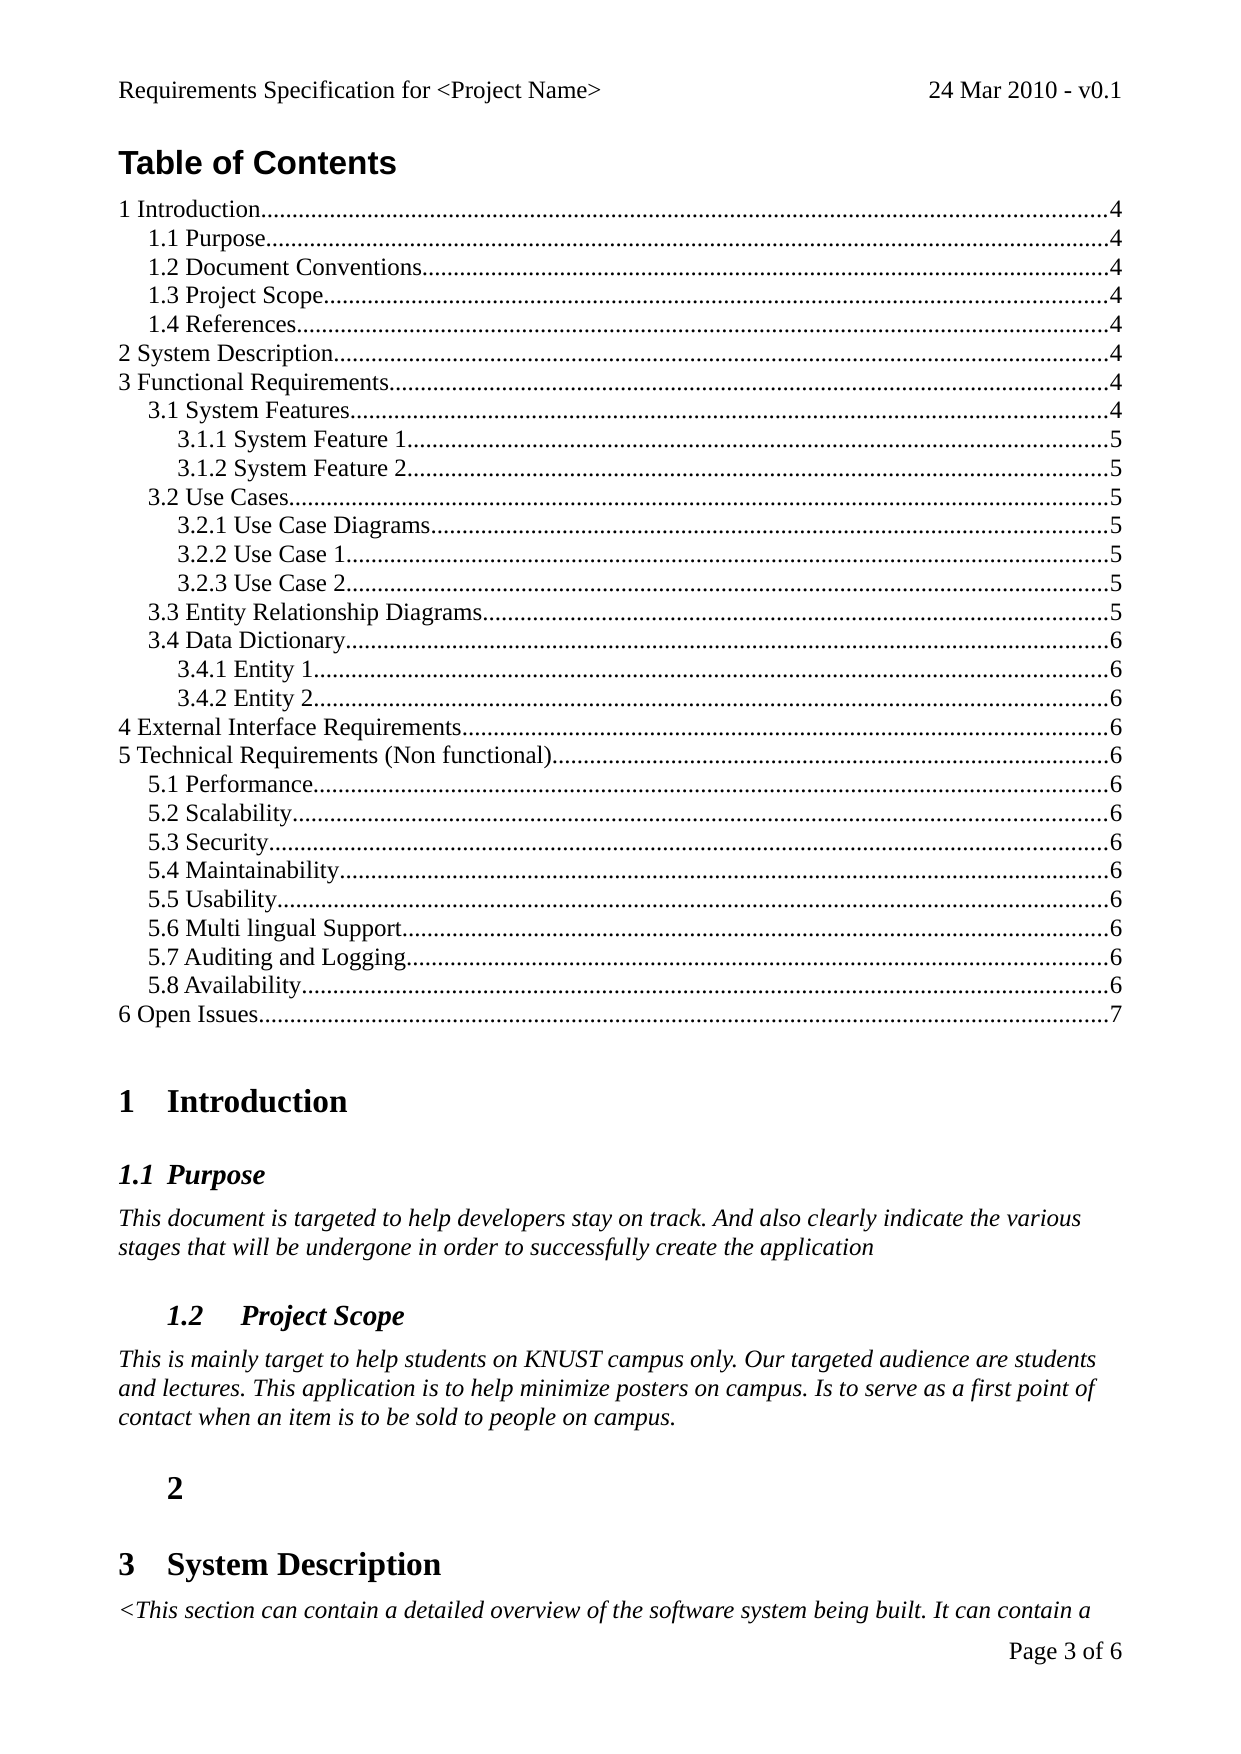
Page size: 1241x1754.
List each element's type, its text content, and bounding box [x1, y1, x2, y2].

text 3.2.1 Use Case Diagrams 5 [177, 510, 1122, 539]
text <This section can contain a detailed overview of the software system being built. It can contain a [118, 1595, 1122, 1624]
text 5.1 Performance 6 [148, 769, 1122, 798]
subtitle Project Scope [167, 1298, 1122, 1332]
text 5.5 Usability 6 [148, 884, 1122, 913]
text This is mainly target to help students on KNUST campus only. Our targeted audience are students and lectures. This application is to help minimize posters on campus. Is to serve as a first point of contact when an item is to be sold to people on campus. [118, 1344, 1122, 1431]
subtitle Table of Contents [118, 143, 1122, 182]
subtitle Purpose [118, 1157, 1122, 1191]
text 1.3 Project Scope 4 [148, 280, 1122, 309]
text 1 Introduction 4 [118, 194, 1122, 223]
text 5.2 Scalability 6 [148, 798, 1122, 827]
text 3.1.2 System Feature 2 5 [177, 453, 1122, 482]
text 1.2 Document Conventions 4 [148, 252, 1122, 280]
text 3.4.2 Entity 2 6 [177, 683, 1122, 712]
text 3 Functional Requirements 4 [118, 367, 1122, 395]
subtitle System Description [118, 1544, 1122, 1582]
text 5 Technical Requirements (Non functional) 6 [118, 740, 1122, 769]
text 3.4 Data Dictionary 6 [148, 625, 1122, 654]
text 4 External Interface Requirements 6 [118, 712, 1122, 740]
subtitle Introduction [118, 1082, 1122, 1120]
text 1.4 References 4 [148, 309, 1122, 338]
text 3.2.3 Use Case 2 5 [177, 568, 1122, 597]
text 2 System Description 4 [118, 338, 1122, 367]
text 3.1 System Features 4 [148, 395, 1122, 424]
text 3.2.2 Use Case 1 5 [177, 539, 1122, 568]
text 5.6 Multi lingual Support 6 [148, 913, 1122, 942]
text 5.7 Auditing and Logging 6 [148, 942, 1122, 970]
text 5.4 Maintainability 6 [148, 855, 1122, 884]
text 5.8 Availability 6 [148, 970, 1122, 999]
text 3.4.1 Entity 1 6 [177, 654, 1122, 683]
text 6 Open Issues 7 [118, 999, 1122, 1028]
text 3.2 Use Cases 5 [148, 482, 1122, 510]
text 5.3 Security 6 [148, 827, 1122, 855]
text 1.1 Purpose 4 [148, 223, 1122, 252]
text 3.1.1 System Feature 1 5 [177, 424, 1122, 453]
text 3.3 Entity Relationship Diagrams 5 [148, 597, 1122, 625]
text This document is targeted to help developers stay on track. And also clearly indicate the various stages that will be undergone in order to successfully create the application [118, 1203, 1122, 1261]
